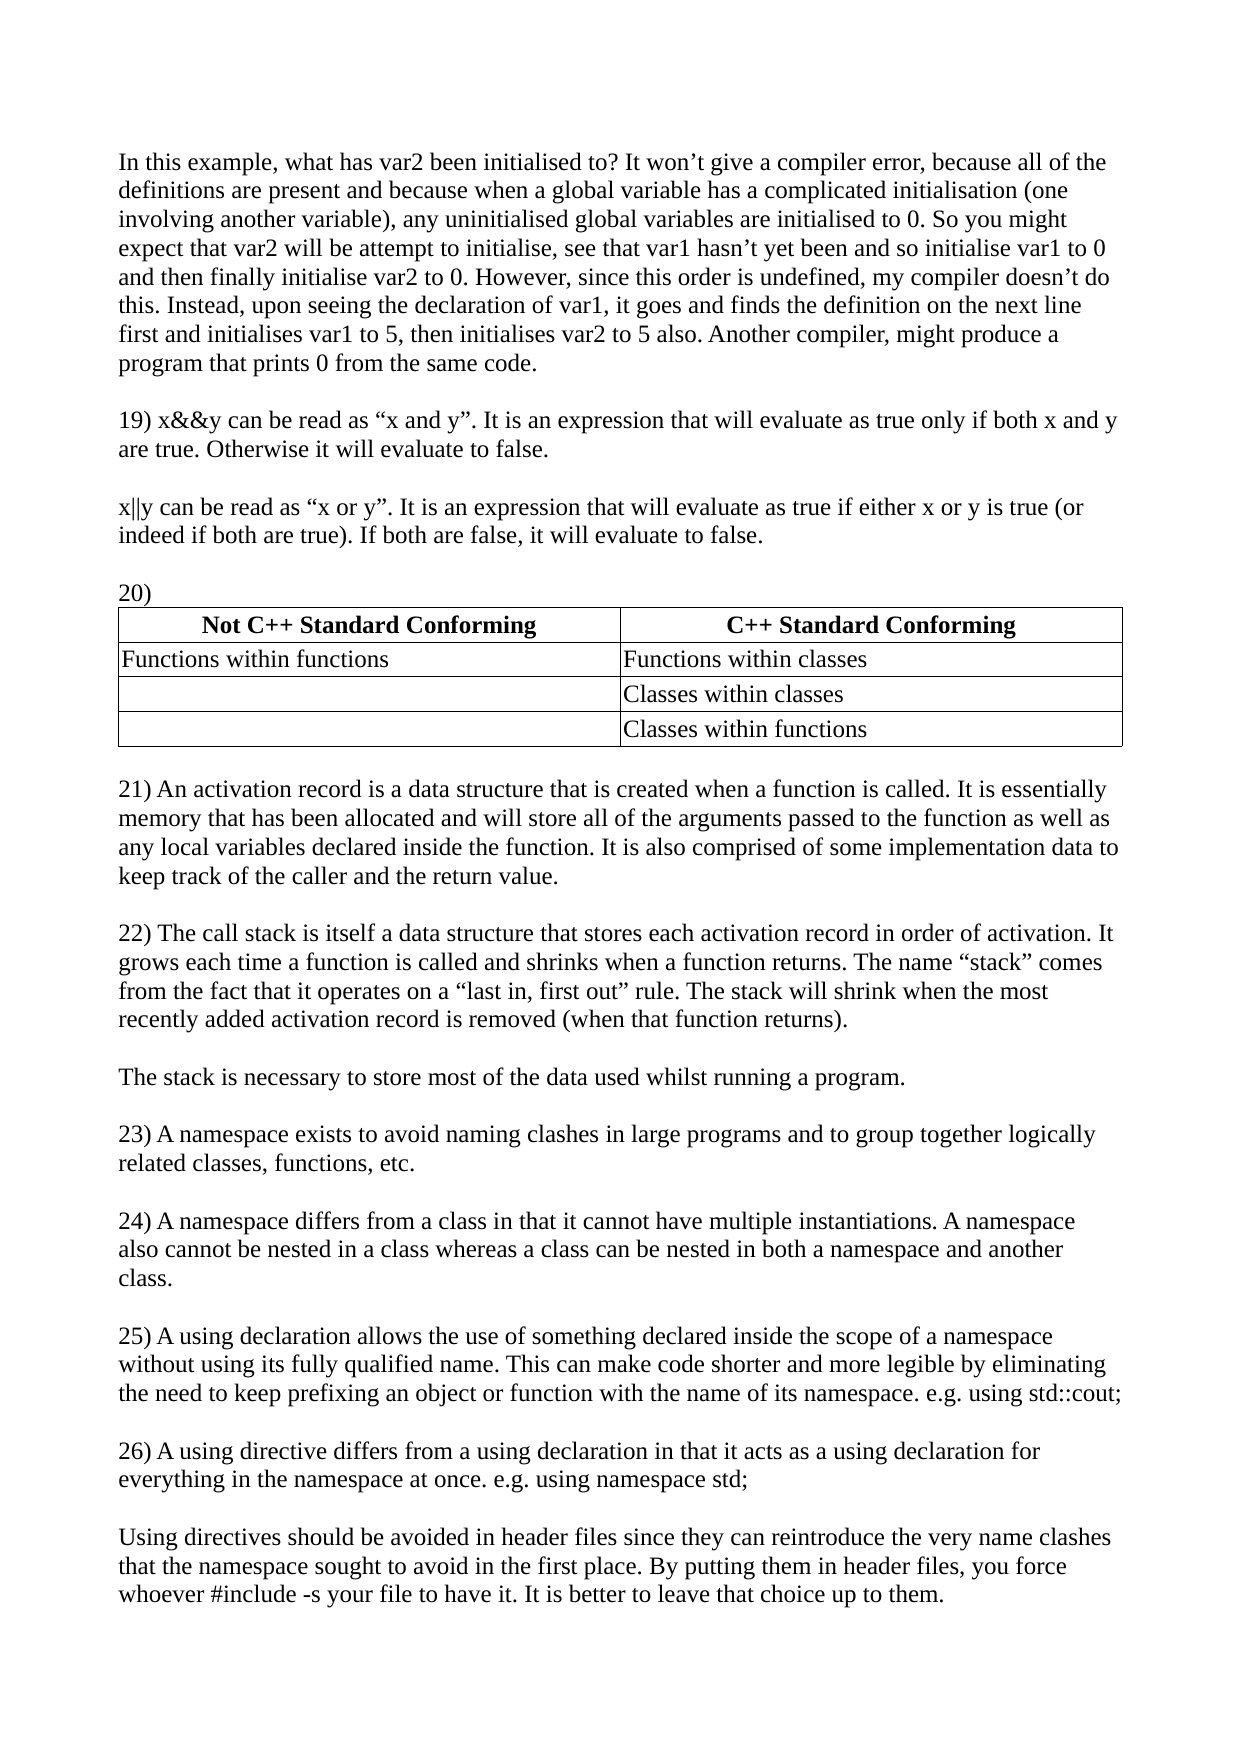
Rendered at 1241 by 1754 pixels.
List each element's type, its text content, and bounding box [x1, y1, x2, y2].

text The stack is necessary to store most of the data used whilst running a program. [118, 1062, 1122, 1091]
text 22) The call stack is itself a data structure that stores each activation record in order of activation. It grows each time a function is called and shrinks when a function returns. The name “stack” comes from the fact that it operates on a “last in, first out” rule. The stack will shrink when the most recently added activation record is removed (when that function returns). [118, 918, 1122, 1033]
table_header C++ Standard Conforming [621, 608, 1122, 642]
table_cell [119, 712, 620, 746]
text 25) A using declaration allows the use of something declared inside the scope of a namespace without using its fully qualified name. This can make code shorter and more legible by eliminating the need to keep prefixing an object or function with the name of its namespace. e.g. using std::cout; [118, 1321, 1122, 1407]
text In this example, what has var2 been initialised to? It won’t give a compiler error, because all of the definitions are present and because when a global variable has a complicated initialisation (one involving another variable), any uninitialised global variables are initialised to 0. So you might expect that var2 will be attempt to initialise, see that var1 hasn’t yet been and so initialise var1 to 0 and then finally initialise var2 to 0. However, since this order is undefined, my compiler doesn’t do this. Instead, upon seeing the declaration of var1, it goes and finds the definition on the next line first and initialises var1 to 5, then initialises var2 to 5 also. Another compiler, might produce a program that prints 0 from the same code. [118, 147, 1122, 377]
text x||y can be read as “x or y”. It is an expression that will evaluate as true if either x or y is true (or indeed if both are true). If both are false, it will evaluate to false. [118, 492, 1122, 549]
text 19) x&&y can be read as “x and y”. It is an expression that will evaluate as true only if both x and y are true. Otherwise it will evaluate to false. [118, 406, 1122, 463]
text 23) A namespace exists to avoid naming clashes in large programs and to group together logically related classes, functions, etc. [118, 1119, 1122, 1177]
table_header Not C++ Standard Conforming [119, 608, 620, 642]
text 24) A namespace differs from a class in that it cannot have multiple instantiations. A namespace also cannot be nested in a class whereas a class can be nested in both a namespace and another class. [118, 1206, 1122, 1292]
table_cell Classes within classes [621, 677, 1122, 711]
table_cell Functions within classes [621, 643, 1122, 676]
table_cell [119, 677, 620, 711]
table_cell Functions within functions [119, 643, 620, 676]
text 20) [118, 578, 1122, 607]
table_cell Classes within functions [621, 712, 1122, 746]
text Using directives should be avoided in header files since they can reintroduce the very name clashes that the namespace sought to avoid in the first place. By putting them in header files, you force whoever #include -s your file to have it. It is better to leave that choice up to them. [118, 1522, 1122, 1608]
text 21) An activation record is a data structure that is created when a function is called. It is essentially memory that has been allocated and will store all of the arguments passed to the function as well as any local variables declared inside the function. It is also comprised of some implementation data to keep track of the caller and the return value. [118, 774, 1122, 889]
text 26) A using directive differs from a using declaration in that it acts as a using declaration for everything in the namespace at once. e.g. using namespace std; [118, 1436, 1122, 1493]
